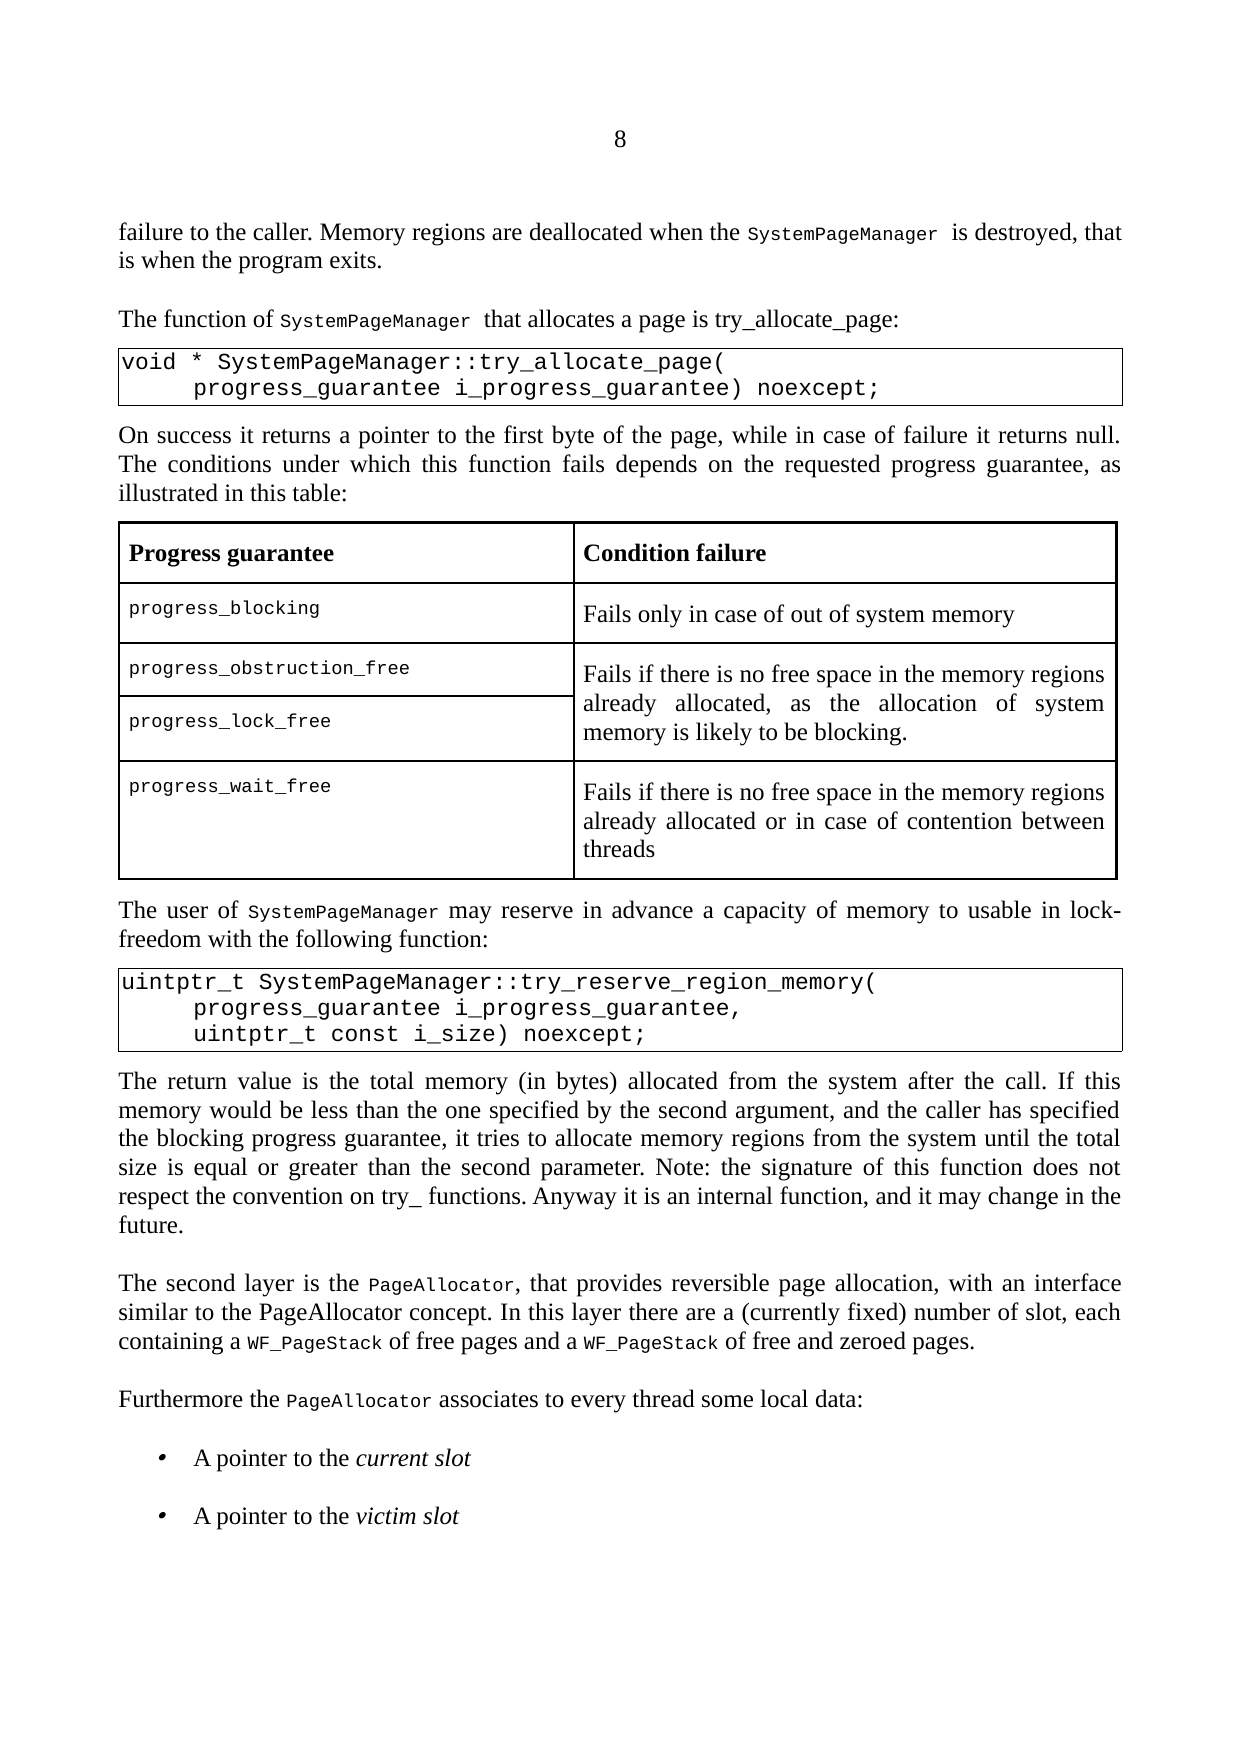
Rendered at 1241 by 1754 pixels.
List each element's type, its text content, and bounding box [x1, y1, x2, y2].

table_cell progress_blocking [120, 584, 573, 642]
text uintptr_t const i_size) noexcept; [119, 1019, 1122, 1051]
table_cell Fails if there is no free space in the memory regions already allocated, as the allocation of system memory is likely to be blocking. [575, 644, 1115, 760]
text The return value is the total memory (in bytes) allocated from the system after the call. If this memory would be less than the one specified by the second argument, and the caller has specified the blocking progress guarantee, it tries to allocate memory regions from the system until the total size is equal or greater than the second parameter. Note: the signature of this function does not respect the convention on try_ functions. Anyway it is an internal function, and it may change in the future. [118, 1066, 1122, 1238]
text progress_guarantee i_progress_guarantee, [119, 993, 1122, 1019]
text progress_guarantee i_progress_guarantee) noexcept; [119, 373, 1122, 405]
table_cell Fails only in case of out of system memory [575, 584, 1115, 642]
text The user of SystemPageManager may reserve in advance a capacity of memory to usable in lock-freedom with the following function: [118, 895, 1122, 953]
text Furthermore the PageAllocator associates to every thread some local data: [118, 1384, 1122, 1413]
text uintptr_t SystemPageManager::try_reserve_region_memory( [119, 969, 1122, 993]
text void * SystemPageManager::try_allocate_page( [119, 349, 1122, 373]
table_header Condition failure [575, 524, 1115, 582]
list A pointer to the current slot [156, 1443, 1122, 1472]
text On success it returns a pointer to the first byte of the page, while in case of failure it returns null. The conditions under which this function fails depends on the requested progress guarantee, as illustrated in this table: [118, 420, 1122, 507]
list A pointer to the victim slot [156, 1501, 1122, 1530]
table_cell progress_obstruction_free [120, 644, 573, 695]
text The second layer is the PageAllocator, that provides reversible page allocation, with an interface similar to the PageAllocator concept. In this layer there are a (currently fixed) number of slot, each containing a WF_PageStack of free pages and a WF_PageStack of free and zeroed pages. [118, 1268, 1122, 1355]
table_cell Fails if there is no free space in the memory regions already allocated or in case of contention between threads [575, 762, 1115, 878]
text Internally the SystemPageManager allocates large memory regions from the system and slices them into pages. Every region has a pointer to the next page to allocate. When a page is to be allocated, this pointer is advanced by the size of a page, and then its previous value is returned. When the current region is exhausted, another region is created. If the SystemPageManager gets an out of memory from the system when allocating a region, it tries to allocate a smaller region. After a number of failed tries with decreasing sizes, it reports the failure to the caller. Memory regions are deallocated when the SystemPageManager is destroyed, that is when the program exits. [118, 217, 1122, 274]
table_cell progress_wait_free [120, 762, 573, 878]
table_header Progress guarantee [120, 524, 573, 582]
table_cell progress_lock_free [120, 697, 573, 760]
text The function of SystemPageManager that allocates a page is try_allocate_page: [118, 304, 1122, 333]
